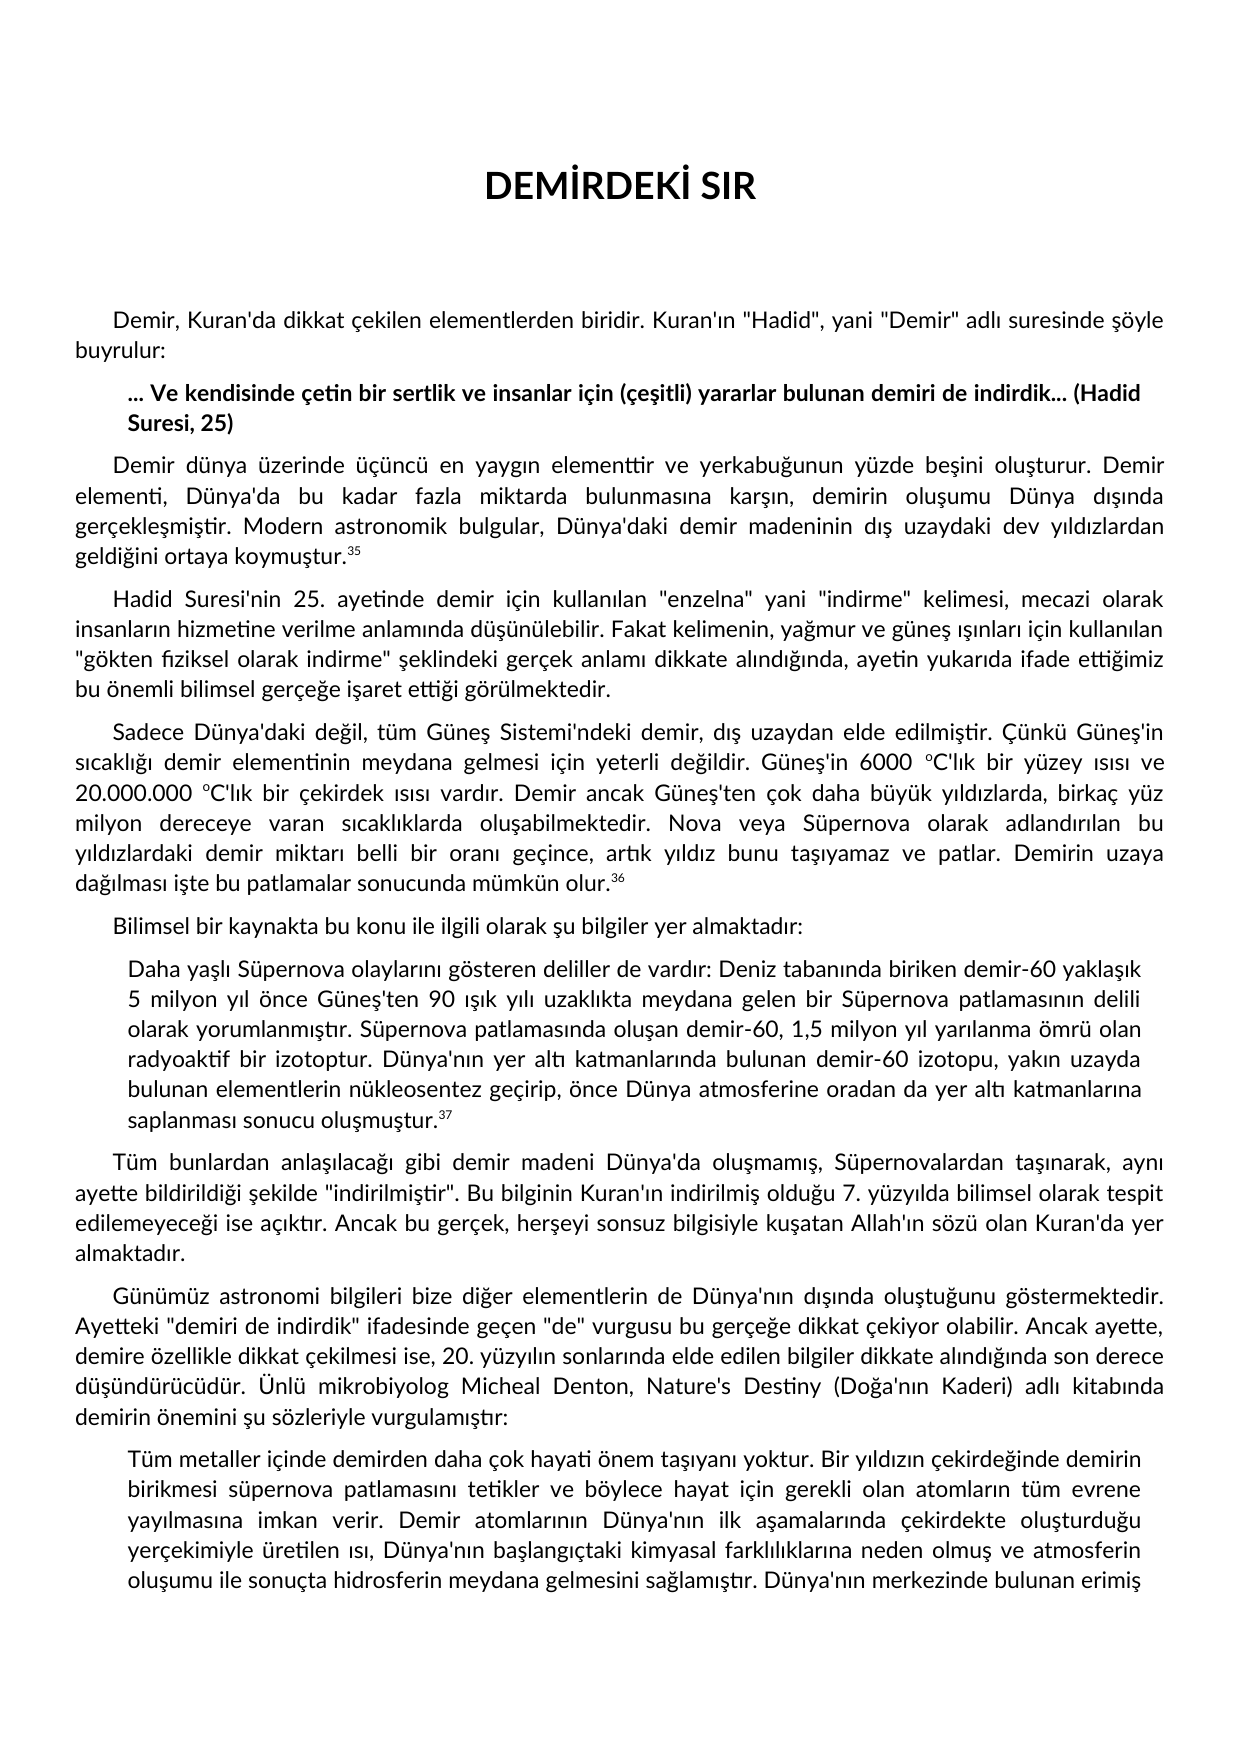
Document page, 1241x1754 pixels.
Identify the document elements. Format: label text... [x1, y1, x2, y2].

text Hadid Suresi'nin 25. ayetinde demir için kullanılan "enzelna" yani "indirme" kelimesi, mecazi olarak insanların hizmetine verilme anlamında düşünülebilir. Fakat kelimenin, yağmur ve güneş ışınları için kullanılan "gökten fiziksel olarak indirme" şeklindeki gerçek anlamı dikkate alındığında, ayetin yukarıda ifade ettiğimiz bu önemli bilimsel gerçeğe işaret ettiği görülmektedir. [75, 584, 1165, 703]
text Bilimsel bir kaynakta bu konu ile ilgili olarak şu bilgiler yer almaktadır: [75, 912, 1165, 939]
text Demir, Kuran'da dikkat çekilen elementlerden biridir. Kuran'ın "Hadid", yani "Demir" adlı suresinde şöyle buyrulur: [75, 305, 1165, 363]
text Sadece Dünya'daki değil, tüm Güneş Sistemi'ndeki demir, dış uzaydan elde edilmiştir. Çünkü Güneş'in sıcaklığı demir elementinin meydana gelmesi için yeterli değildir. Güneş'in 6000 oC'lık bir yüzey ısısı ve 20.000.000 oC'lık bir çekirdek ısısı vardır. Demir ancak Güneş'ten çok daha büyük yıldızlarda, birkaç yüz milyon dereceye varan sıcaklıklarda oluşabilmektedir. Nova veya Süpernova olarak adlandırılan bu yıldızlardaki demir miktarı belli bir oranı geçince, artık yıldız bunu taşıyamaz ve patlar. Demirin uzaya dağılması işte bu patlamalar sonucunda mümkün olur.36 [75, 718, 1165, 896]
text Tüm metaller içinde demirden daha çok hayati önem taşıyanı yoktur. Bir yıldızın çekirdeğinde demirin birikmesi süpernova patlamasını tetikler ve böylece hayat için gerekli olan atomların tüm evrene yayılmasına imkan verir. Demir atomlarının Dünya'nın ilk aşamalarında çekirdekte oluşturduğu yerçekimiyle üretilen ısı, Dünya'nın başlangıçtaki kimyasal farklılıklarına neden olmuş ve atmosferin oluşumu ile sonuçta hidrosferin meydana gelmesini sağlamıştır. Dünya'nın merkezinde bulunan erimiş [127, 1445, 1143, 1593]
subtitle DEMİRDEKİ SIR [75, 162, 1165, 207]
text ... Ve kendisinde çetin bir sertlik ve insanlar için (çeşitli) yararlar bulunan demiri de indirdik... (Hadid Suresi, 25) [127, 378, 1143, 436]
text Demir dünya üzerinde üçüncü en yaygın elementtir ve yerkabuğunun yüzde beşini oluşturur. Demir elementi, Dünya'da bu kadar fazla miktarda bulunmasına karşın, demirin oluşumu Dünya dışında gerçekleşmiştir. Modern astronomik bulgular, Dünya'daki demir madeninin dış uzaydaki dev yıldızlardan geldiğini ortaya koymuştur.35 [75, 451, 1165, 569]
text Daha yaşlı Süpernova olaylarını gösteren deliller de vardır: Deniz tabanında biriken demir-60 yaklaşık 5 milyon yıl önce Güneş'ten 90 ışık yılı uzaklıkta meydana gelen bir Süpernova patlamasının delili olarak yorumlanmıştır. Süpernova patlamasında oluşan demir-60, 1,5 milyon yıl yarılanma ömrü olan radyoaktif bir izotoptur. Dünya'nın yer altı katmanlarında bulunan demir-60 izotopu, yakın uzayda bulunan elementlerin nükleosentez geçirip, önce Dünya atmosferine oradan da yer altı katmanlarına saplanması sonucu oluşmuştur.37 [127, 954, 1143, 1133]
text Tüm bunlardan anlaşılacağı gibi demir madeni Dünya'da oluşmamış, Süpernovalardan taşınarak, aynı ayette bildirildiği şekilde "indirilmiştir". Bu bilginin Kuran'ın indirilmiş olduğu 7. yüzyılda bilimsel olarak tespit edilemeyeceği ise açıktır. Ancak bu gerçek, herşeyi sonsuz bilgisiyle kuşatan Allah'ın sözü olan Kuran'da yer almaktadır. [75, 1148, 1165, 1266]
text Günümüz astronomi bilgileri bize diğer elementlerin de Dünya'nın dışında oluştuğunu göstermektedir. Ayetteki "demiri de indirdik" ifadesinde geçen "de" vurgusu bu gerçeğe dikkat çekiyor olabilir. Ancak ayette, demire özellikle dikkat çekilmesi ise, 20. yüzyılın sonlarında elde edilen bilgiler dikkate alındığında son derece düşündürücüdür. Ünlü mikrobiyolog Micheal Denton, Nature's Destiny (Doğa'nın Kaderi) adlı kitabında demirin önemini şu sözleriyle vurgulamıştır: [75, 1281, 1165, 1430]
